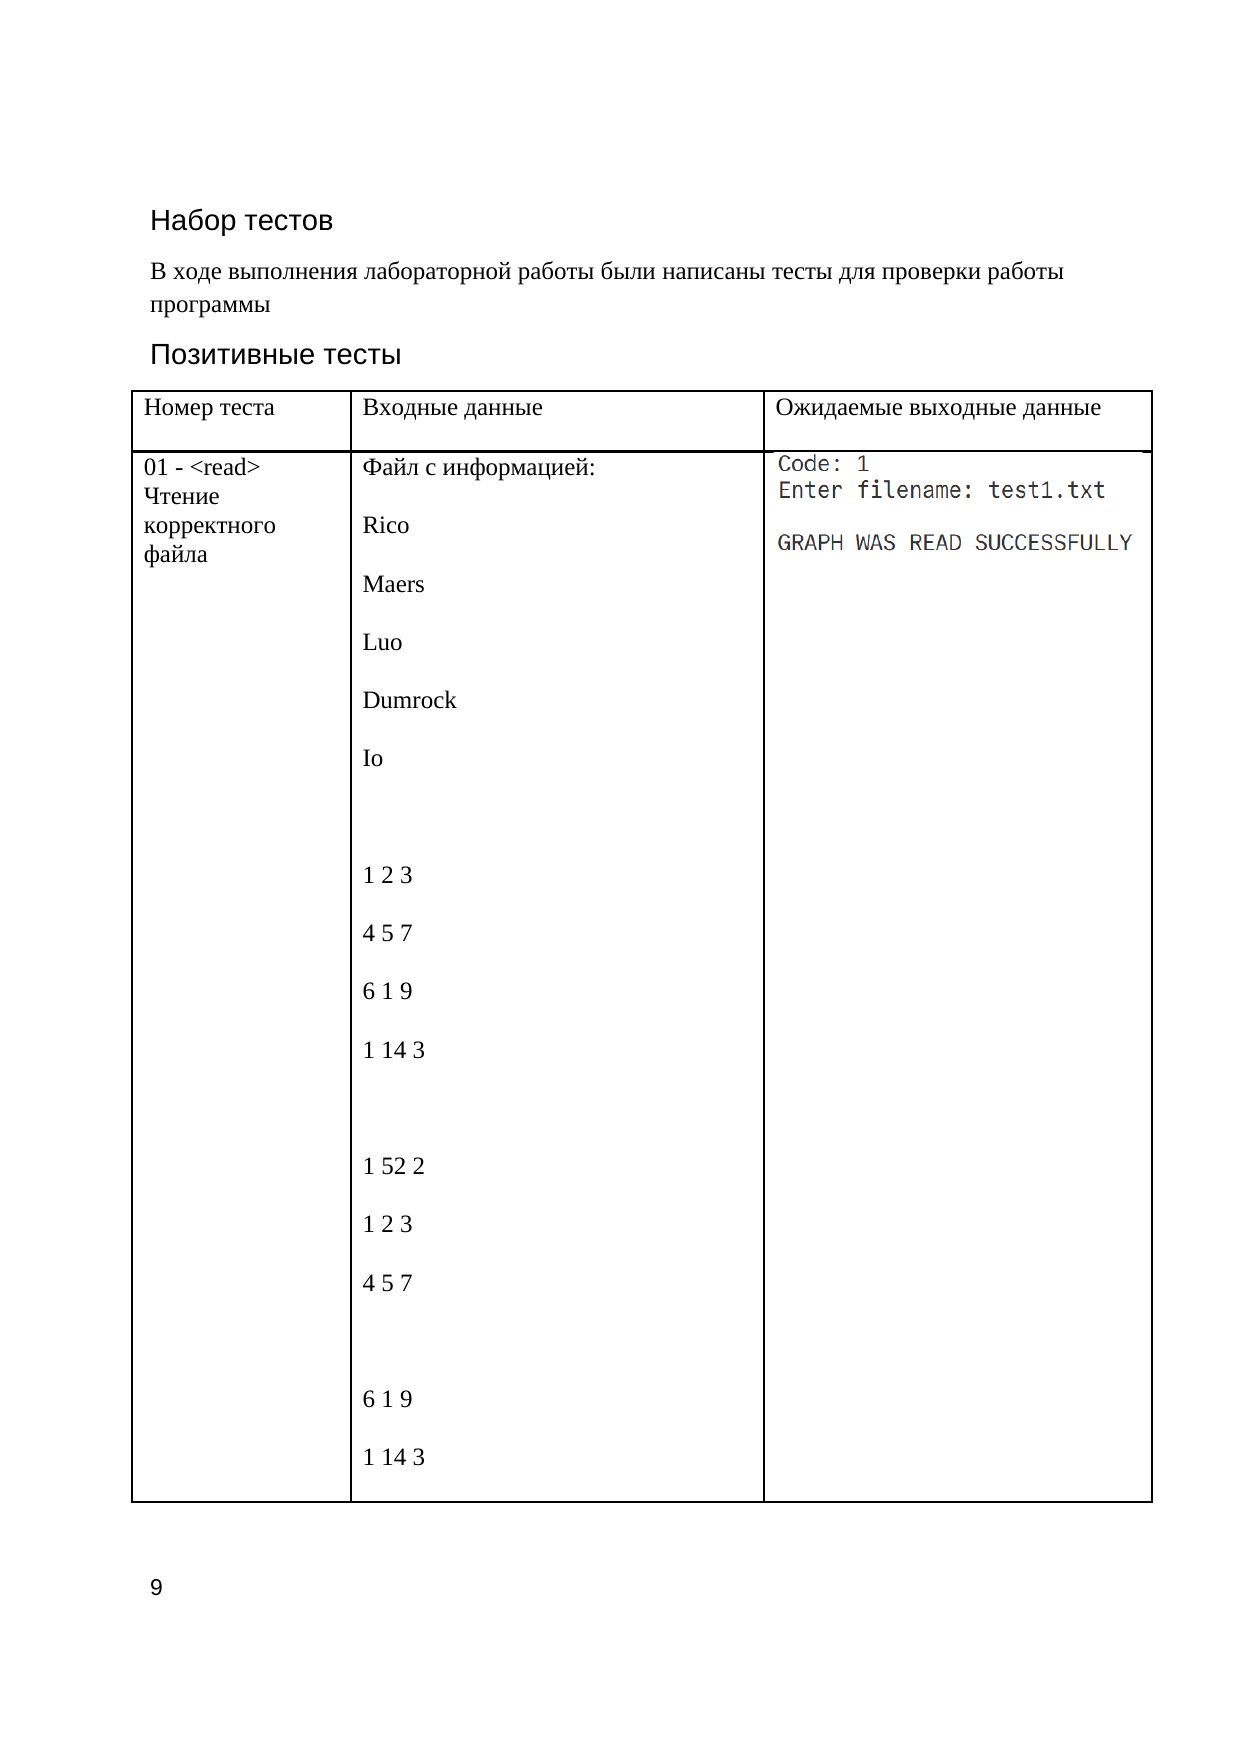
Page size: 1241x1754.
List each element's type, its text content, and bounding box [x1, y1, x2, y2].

text В ходе выполнения лабораторной работы были написаны тесты для проверки работы программы [150, 256, 1090, 318]
table_cell Файл с информацией: Rico Maers Luo Dumrock Io 1 2 3 4 5 7 6 1 9 1 14 3 1 52 2 1 2 3 4 5 7 6 1 9 1 14 3 [352, 453, 763, 1501]
text Набор тестов [150, 203, 1090, 237]
table_header Входные данные [352, 392, 763, 450]
picture [773, 452, 1143, 559]
text Позитивные тесты [150, 337, 1090, 370]
table_header Номер теста [133, 392, 350, 450]
table_cell 01 - <read> Чтение корректного файла [133, 453, 350, 1501]
table_cell [765, 453, 1151, 1501]
table_header Ожидаемые выходные данные [765, 392, 1151, 450]
